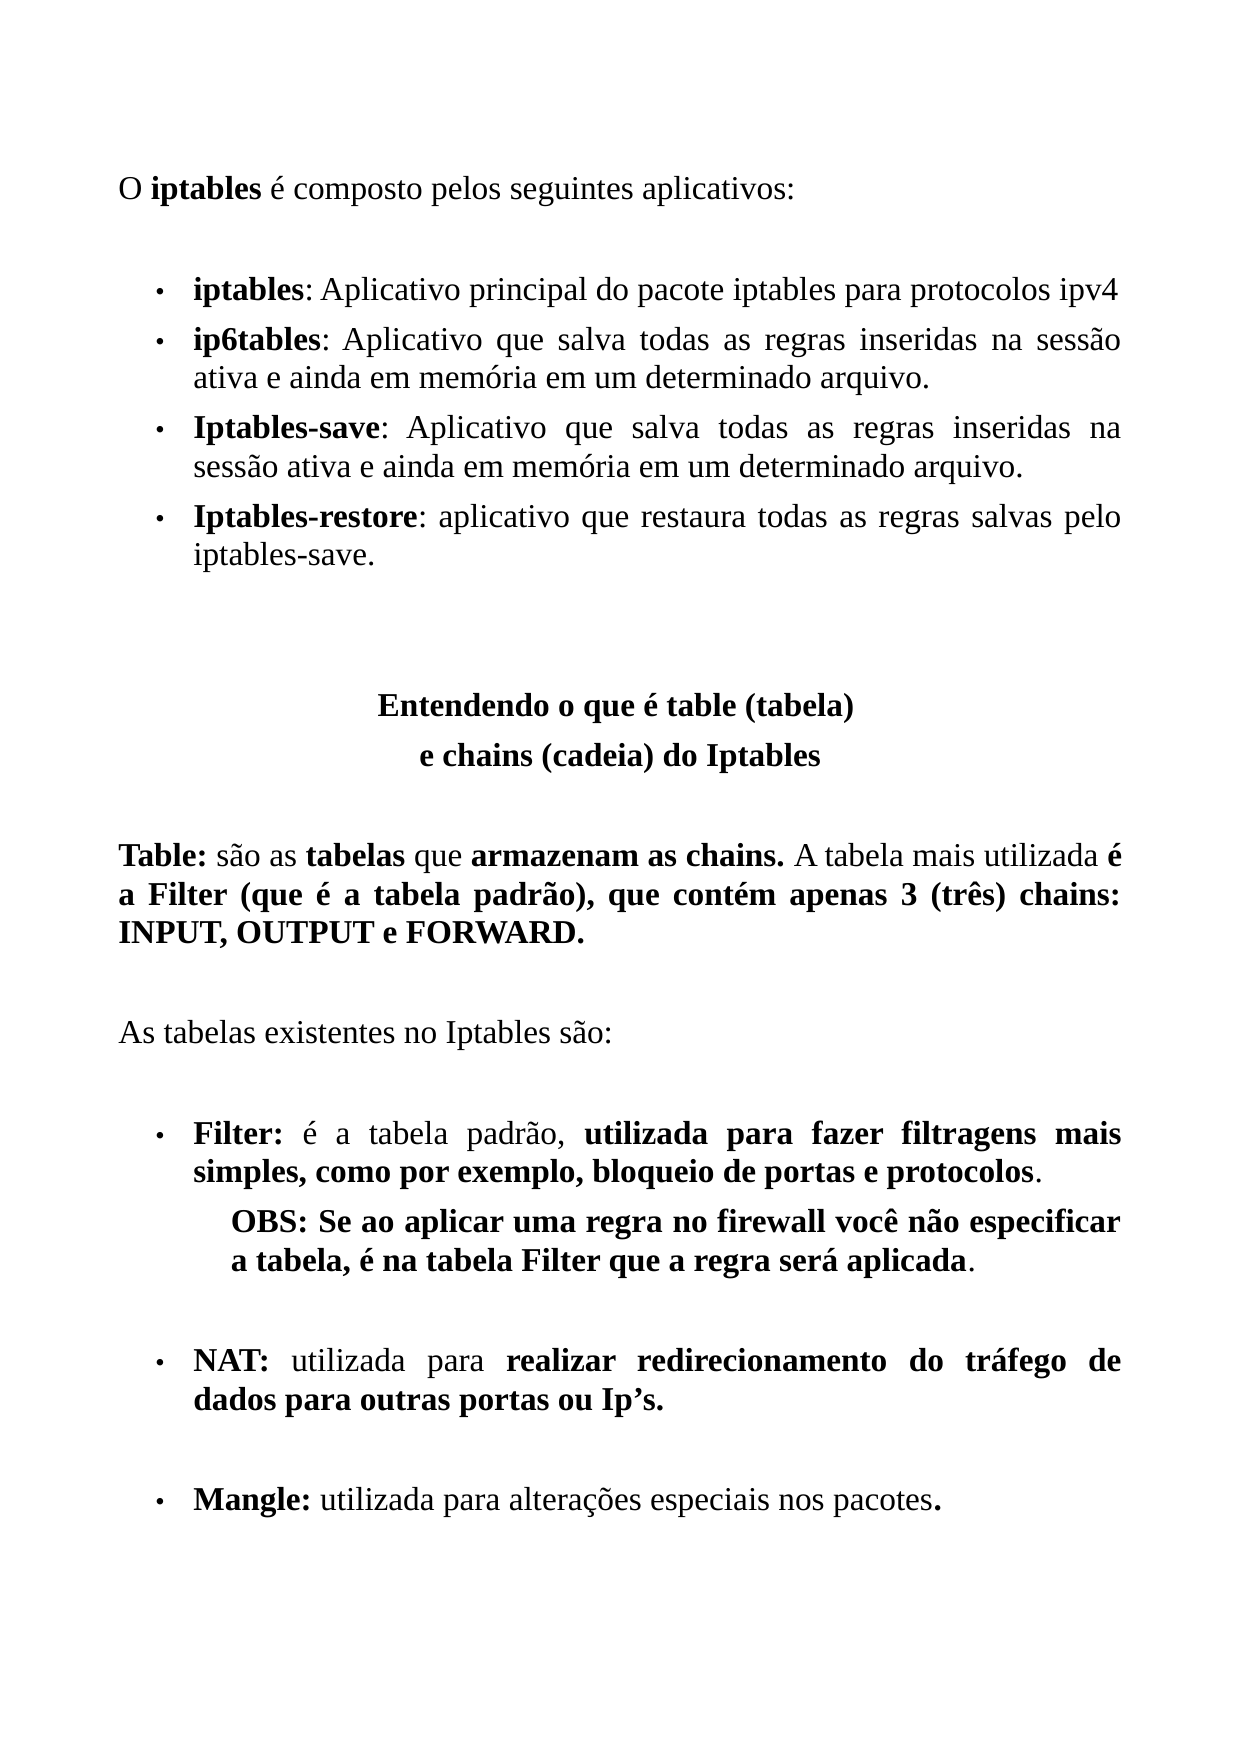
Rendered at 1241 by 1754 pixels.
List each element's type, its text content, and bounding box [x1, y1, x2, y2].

text As tabelas existentes no Iptables são: [118, 1013, 1122, 1051]
list NAT: utilizada para realizar redirecionamento do tráfego de dados para outras portas ou Ip’s. [156, 1340, 1122, 1417]
text Table: são as tabelas que armazenam as chains. A tabela mais utilizada é a Filter (que é a tabela padrão), que contém apenas 3 (três) chains: INPUT, OUTPUT e FORWARD. [118, 836, 1122, 951]
text Entendendo o que é table (tabela) [118, 685, 1122, 723]
list Filter: é a tabela padrão, utilizada para fazer filtragens mais simples, como por exemplo, bloqueio de portas e protocolos. [156, 1113, 1122, 1190]
text O iptables é composto pelos seguintes aplicativos: [118, 168, 1122, 207]
text e chains (cadeia) do Iptables [118, 735, 1122, 773]
list Mangle: utilizada para alterações especiais nos pacotes. [156, 1479, 1122, 1517]
list iptables: Aplicativo principal do pacote iptables para protocolos ipv4 [156, 269, 1122, 307]
list ip6tables: Aplicativo que salva todas as regras inseridas na sessão ativa e ainda em memória em um determinado arquivo. [156, 319, 1122, 396]
list Iptables-restore: aplicativo que restaura todas as regras salvas pelo iptables-save. [156, 496, 1122, 573]
list OBS: Se ao aplicar uma regra no firewall você não especificar a tabela, é na tabela Filter que a regra será aplicada. [193, 1202, 1122, 1278]
list Iptables-save: Aplicativo que salva todas as regras inseridas na sessão ativa e ainda em memória em um determinado arquivo. [156, 407, 1122, 484]
